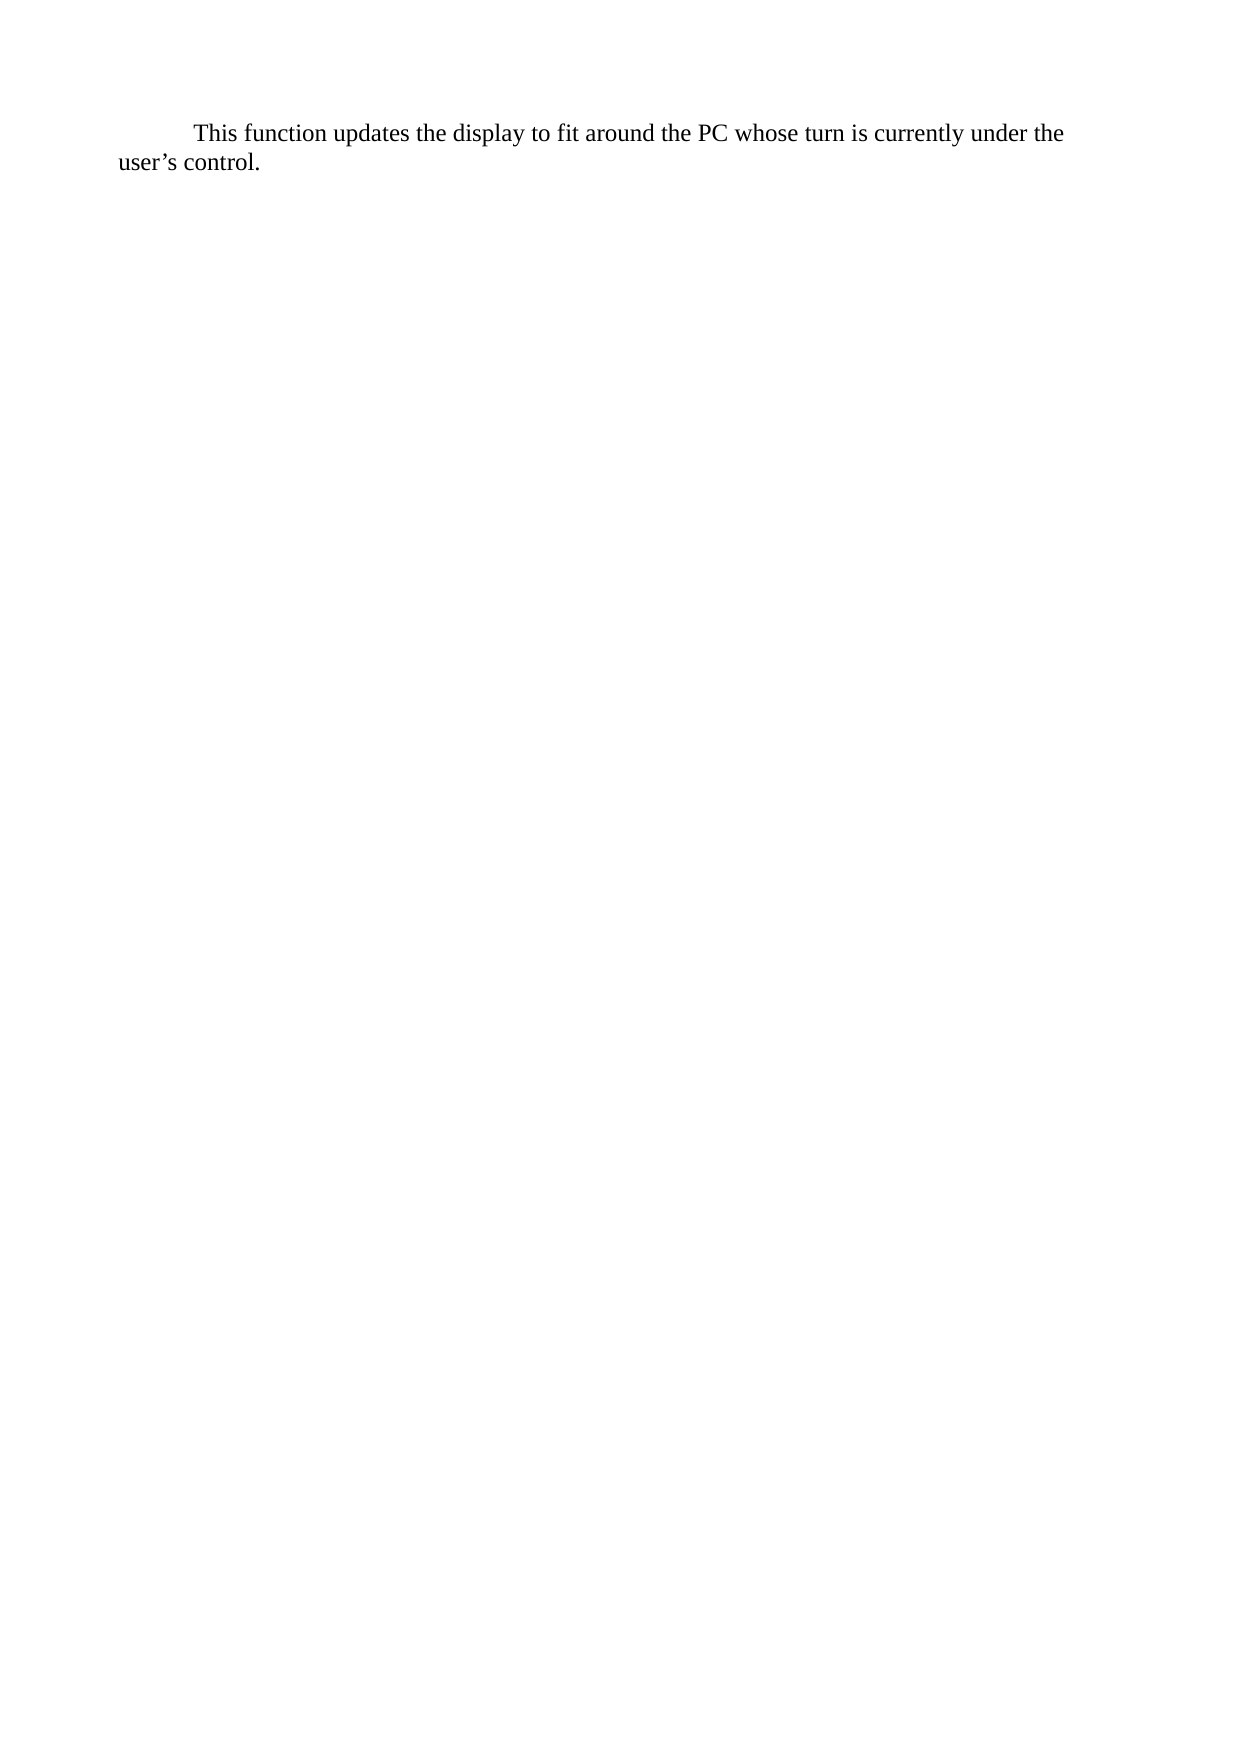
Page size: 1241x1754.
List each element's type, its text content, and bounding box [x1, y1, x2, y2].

text This function updates the display to fit around the PC whose turn is currently under the user’s control. [118, 118, 1122, 176]
